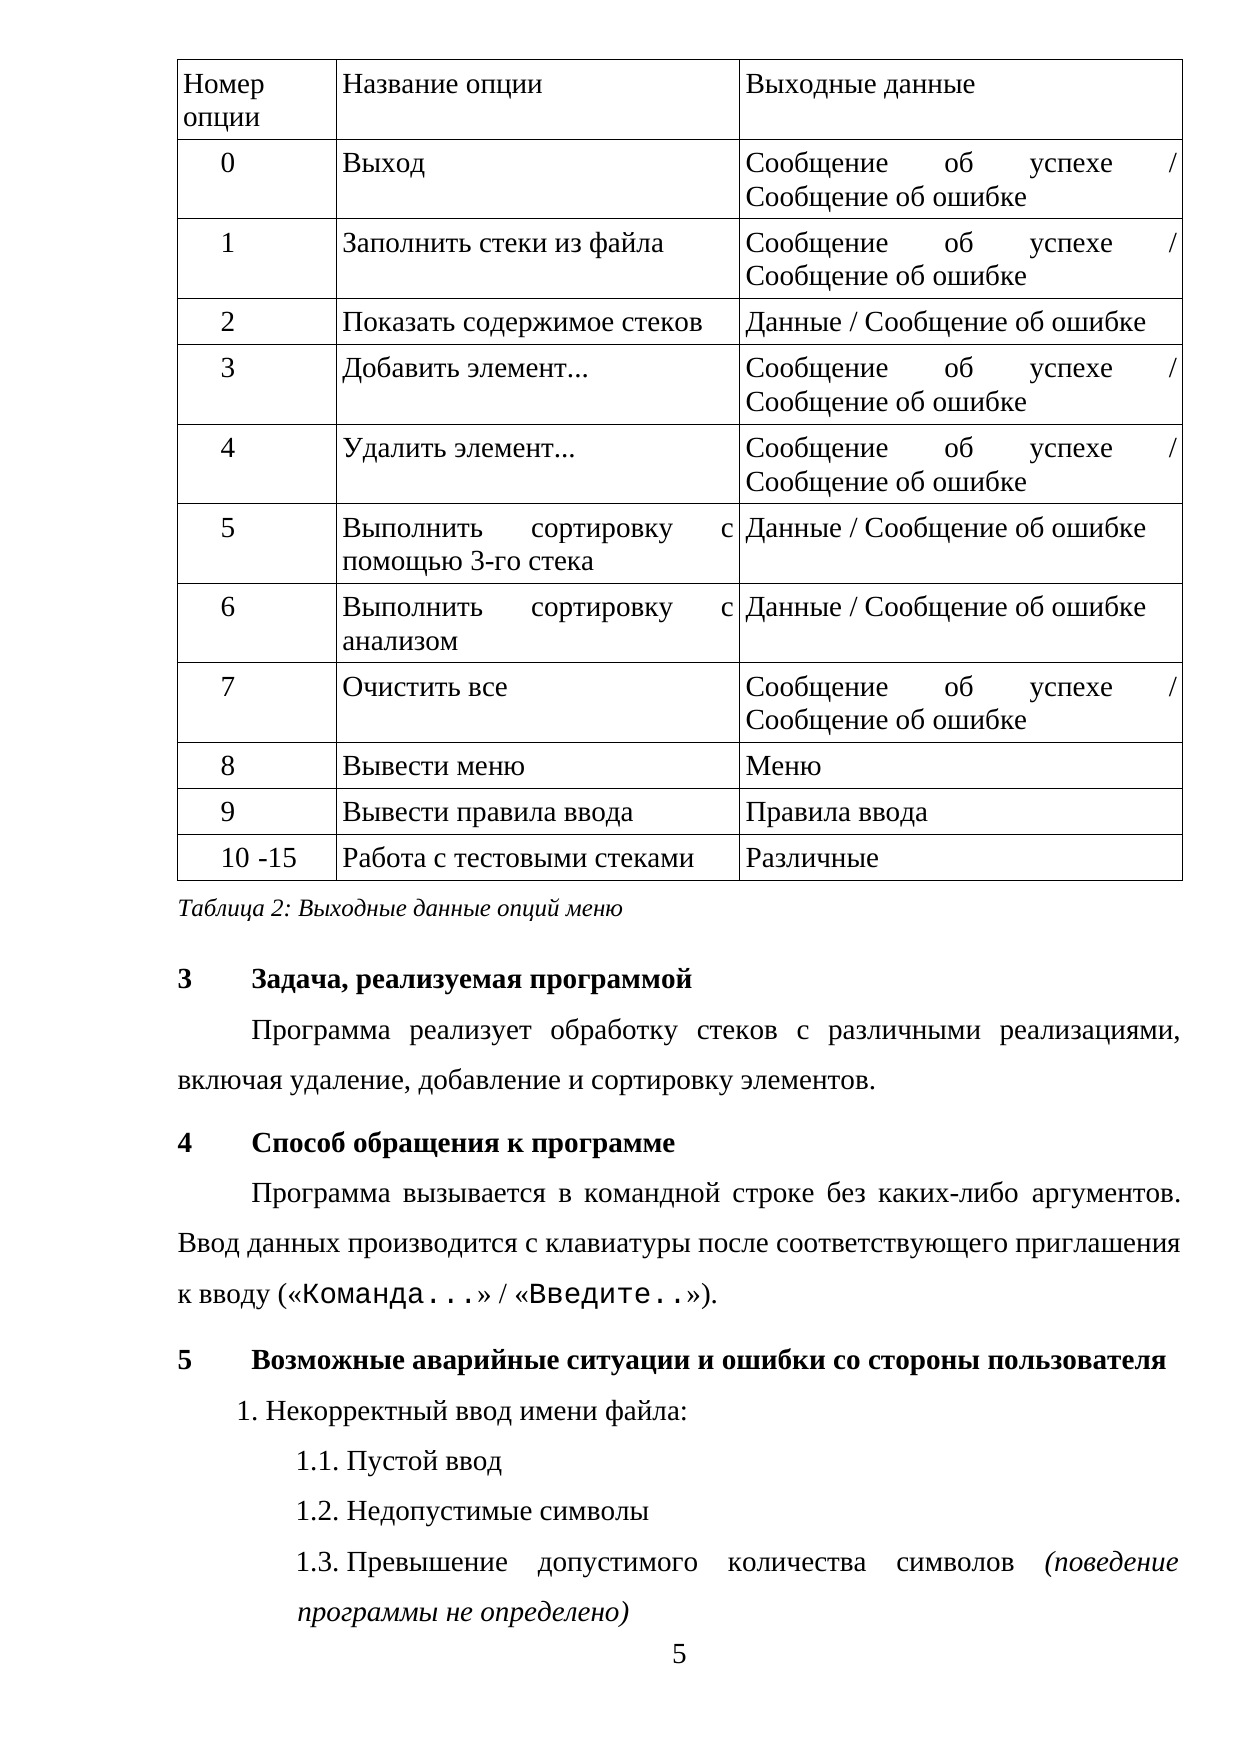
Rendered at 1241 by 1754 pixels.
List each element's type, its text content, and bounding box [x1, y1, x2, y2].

table_cell Меню [740, 743, 1182, 788]
table_cell Вывести меню [337, 743, 739, 788]
table_cell [178, 140, 336, 218]
table_cell Вывести правила ввода [337, 789, 739, 834]
text Программа вызывается в командной строке без каких-либо аргументов. Ввод данных производится с клавиатуры после соответствующего приглашения к вводу («Команда...» / «Введите..»). [177, 1175, 1181, 1312]
table_cell [178, 504, 336, 583]
list Некорректный ввод имени файла: [236, 1393, 1181, 1426]
table_cell Выполнить сортировку с помощью 3-го стека [337, 504, 739, 583]
text Программа реализует обработку стеков с различными реализациями, включая удаление, добавление и сортировку элементов. [177, 1012, 1181, 1096]
subtitle Способ обращения к программе [177, 1125, 1181, 1158]
table_header Название опции [337, 60, 739, 139]
table_cell Различные [740, 835, 1182, 880]
table_cell Данные / Сообщение об ошибке [740, 584, 1182, 662]
table_cell Удалить элемент... [337, 425, 739, 503]
table_cell [178, 345, 336, 423]
text Таблица 2: Выходные данные опций меню [177, 893, 1181, 922]
table_cell Заполнить стеки из файла [337, 219, 739, 298]
table_cell Правила ввода [740, 789, 1182, 834]
table_header Выходные данные [740, 60, 1182, 139]
table_cell [178, 425, 336, 503]
table_cell Добавить элемент... [337, 345, 739, 423]
table_cell Выход [337, 140, 739, 218]
list Превышение допустимого количества символов (поведение программы не определено) [295, 1544, 1181, 1628]
table_cell Данные / Сообщение об ошибке [740, 299, 1182, 344]
table_cell [178, 743, 336, 788]
table_cell [178, 584, 336, 662]
table_cell Данные / Сообщение об ошибке [740, 504, 1182, 583]
table_cell Очистить все [337, 663, 739, 742]
table_cell Выполнить сортировку с анализом [337, 584, 739, 662]
subtitle Возможные аварийные ситуации и ошибки со стороны пользователя [177, 1342, 1181, 1376]
list Недопустимые символы [295, 1493, 1181, 1527]
table_cell [178, 789, 336, 834]
table_cell -15 [178, 835, 336, 880]
table_cell Сообщение об успехе / Сообщение об ошибке [740, 663, 1182, 742]
table_cell Сообщение об успехе / Сообщение об ошибке [740, 219, 1182, 298]
table_cell [178, 219, 336, 298]
table_cell Сообщение об успехе / Сообщение об ошибке [740, 425, 1182, 503]
table_cell Работа с тестовыми стеками [337, 835, 739, 880]
table_cell Показать содержимое стеков [337, 299, 739, 344]
table_cell Сообщение об успехе / Сообщение об ошибке [740, 140, 1182, 218]
table_cell Сообщение об успехе / Сообщение об ошибке [740, 345, 1182, 423]
table_cell [178, 299, 336, 344]
table_cell [178, 663, 336, 742]
list Пустой ввод [295, 1443, 1181, 1477]
subtitle Задача, реализуемая программой [177, 962, 1181, 995]
table_header Номер опции [178, 60, 336, 139]
